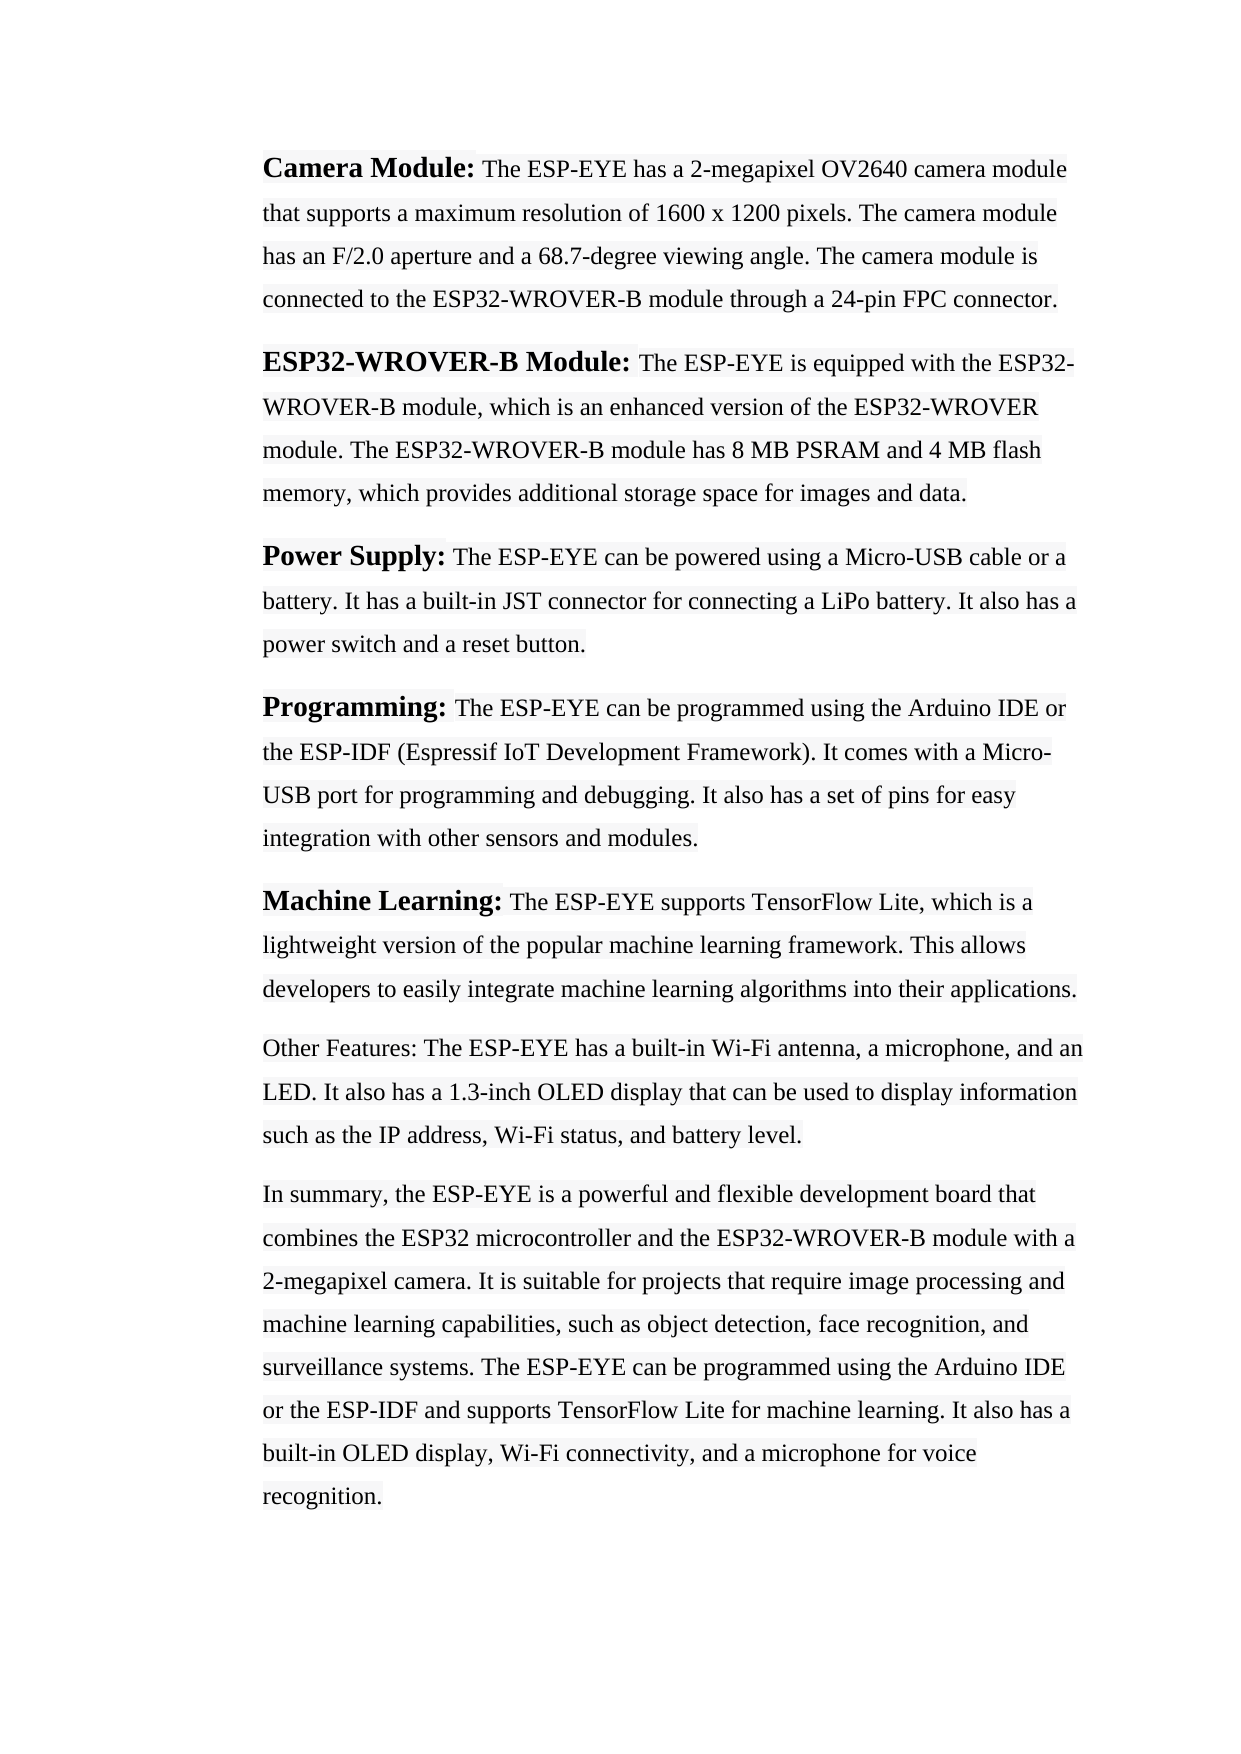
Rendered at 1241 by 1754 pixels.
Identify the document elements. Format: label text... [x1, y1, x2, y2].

list Other Features: The ESP-EYE has a built-in Wi-Fi antenna, a microphone, and an LED. It also has a 1.3-inch OLED display that can be used to display information such as the IP address, Wi-Fi status, and battery level. [262, 1033, 1090, 1148]
list Power Supply: The ESP-EYE can be powered using a Micro-USB cable or a battery. It has a built-in JST connector for connecting a LiPo battery. It also has a power switch and a reset button. [262, 538, 1090, 658]
list Machine Learning: The ESP-EYE supports TensorFlow Lite, which is a lightweight version of the popular machine learning framework. This allows developers to easily integrate machine learning algorithms into their applications. [262, 883, 1090, 1002]
list In summary, the ESP-EYE is a powerful and flexible development board that combines the ESP32 microcontroller and the ESP32-WROVER-B module with a 2-megapixel camera. It is suitable for projects that require image processing and machine learning capabilities, such as object detection, face recognition, and surveillance systems. The ESP-EYE can be programmed using the Arduino IDE or the ESP-IDF and supports TensorFlow Lite for machine learning. It also has a built-in OLED display, Wi-Fi connectivity, and a microphone for voice recognition. [262, 1179, 1090, 1510]
list Programming: The ESP-EYE can be programmed using the Arduino IDE or the ESP-IDF (Espressif IoT Development Framework). It comes with a Micro-USB port for programming and debugging. It also has a set of pins for easy integration with other sensors and modules. [262, 689, 1090, 852]
list Camera Module: The ESP-EYE has a 2-megapixel OV2640 camera module that supports a maximum resolution of 1600 x 1200 pixels. The camera module has an F/2.0 aperture and a 68.7-degree viewing angle. The camera module is connected to the ESP32-WROVER-B module through a 24-pin FPC connector. [262, 150, 1090, 313]
list ESP32-WROVER-B Module: The ESP-EYE is equipped with the ESP32-WROVER-B module, which is an enhanced version of the ESP32-WROVER module. The ESP32-WROVER-B module has 8 MB PSRAM and 4 MB flash memory, which provides additional storage space for images and data. [262, 344, 1090, 507]
